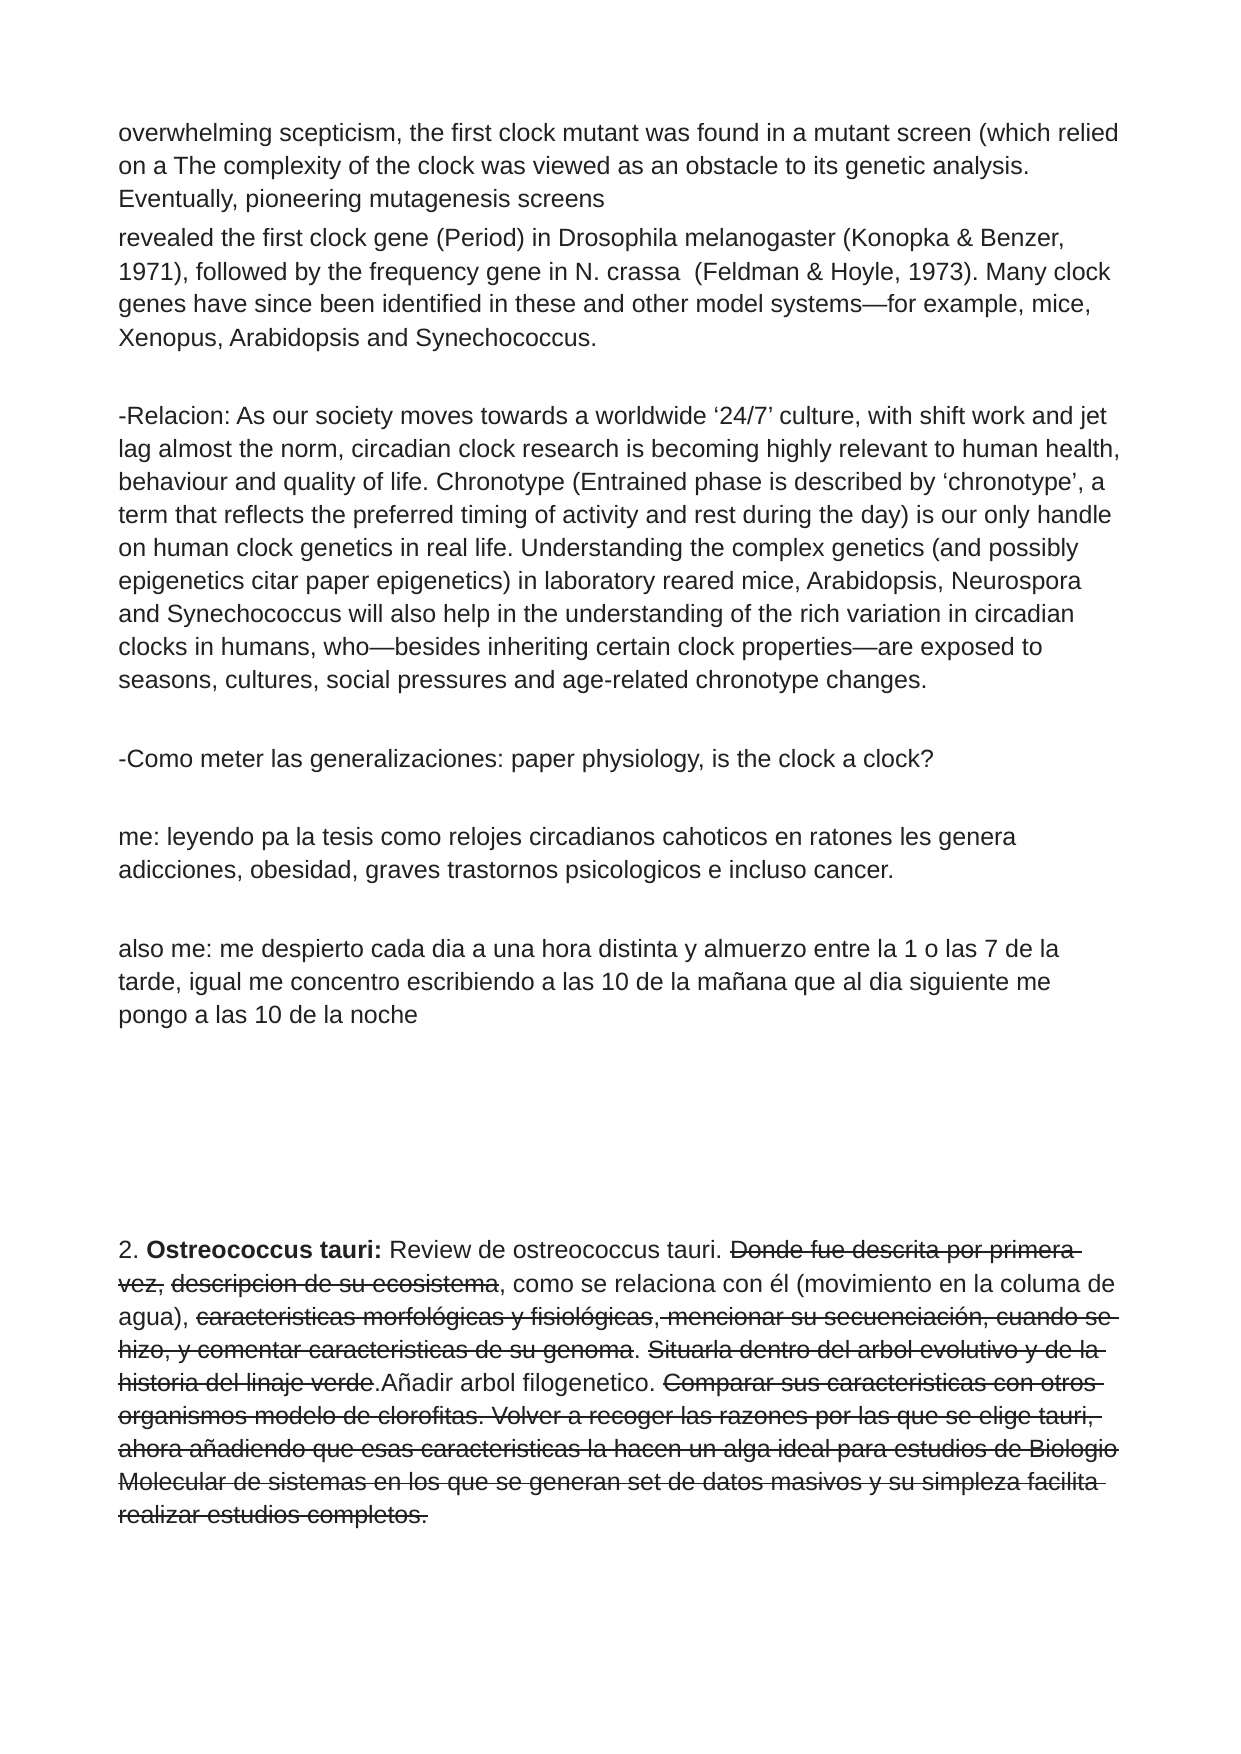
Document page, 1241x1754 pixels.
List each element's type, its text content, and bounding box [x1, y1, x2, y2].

text 2. Ostreococcus tauri: Review de ostreococcus tauri. Donde fue descrita por primera vez, descripcion de su ecosistema, como se relaciona con él (movimiento en la columa de agua), caracteristicas morfológicas y fisiológicas, mencionar su secuenciación, cuando se hizo, y comentar caracteristicas de su genoma. Situarla dentro del arbol evolutivo y de la historia del linaje verde.Añadir arbol filogenetico. Comparar sus caracteristicas con otros organismos modelo de clorofitas. Volver a recoger las razones por las que se elige tauri, ahora añadiendo que esas caracteristicas la hacen un alga ideal para estudios de Biologio Molecular de sistemas en los que se generan set de datos masivos y su simpleza facilita realizar estudios completos. [118, 1236, 1122, 1528]
text -Como meter las generalizaciones: paper physiology, is the clock a clock? [118, 744, 1122, 772]
text -Relacion: As our society moves towards a worldwide ‘24/7’ culture, with shift work and jet lag almost the norm, circadian clock research is becoming highly relevant to human health, behaviour and quality of life. Chronotype (Entrained phase is described by ‘chronotype’, a term that reflects the preferred timing of activity and rest during the day) is our only handle on human clock genetics in real life. Understanding the complex genetics (and possibly epigenetics citar paper epigenetics) in laboratory reared mice, Arabidopsis, Neurospora and Synechococcus will also help in the understanding of the rich variation in circadian clocks in humans, who—besides inheriting certain clock properties—are exposed to seasons, cultures, social pressures and age-related chronotype changes. [118, 401, 1122, 694]
text me: leyendo pa la tesis como relojes circadianos cahoticos en ratones les genera adicciones, obesidad, graves trastornos psicologicos e incluso cancer. [118, 822, 1122, 884]
text also me: me despierto cada dia a una hora distinta y almuerzo entre la 1 o las 7 de la tarde, igual me concentro escribiendo a las 10 de la mañana que al dia siguiente me pongo a las 10 de la noche [118, 934, 1122, 1029]
text revealed the first clock gene (Period) in Drosophila melanogaster (Konopka & Benzer, 1971), followed by the frequency gene in N. crassa (Feldman & Hoyle, 1973). Many clock genes have since been identified in these and other model systems—for example, mice, Xenopus, Arabidopsis and Synechococcus. [118, 223, 1122, 351]
text overwhelming scepticism, the first clock mutant was found in a mutant screen (which relied on a The complexity of the clock was viewed as an obstacle to its genetic analysis. Eventually, pioneering mutagenesis screens [118, 118, 1122, 213]
